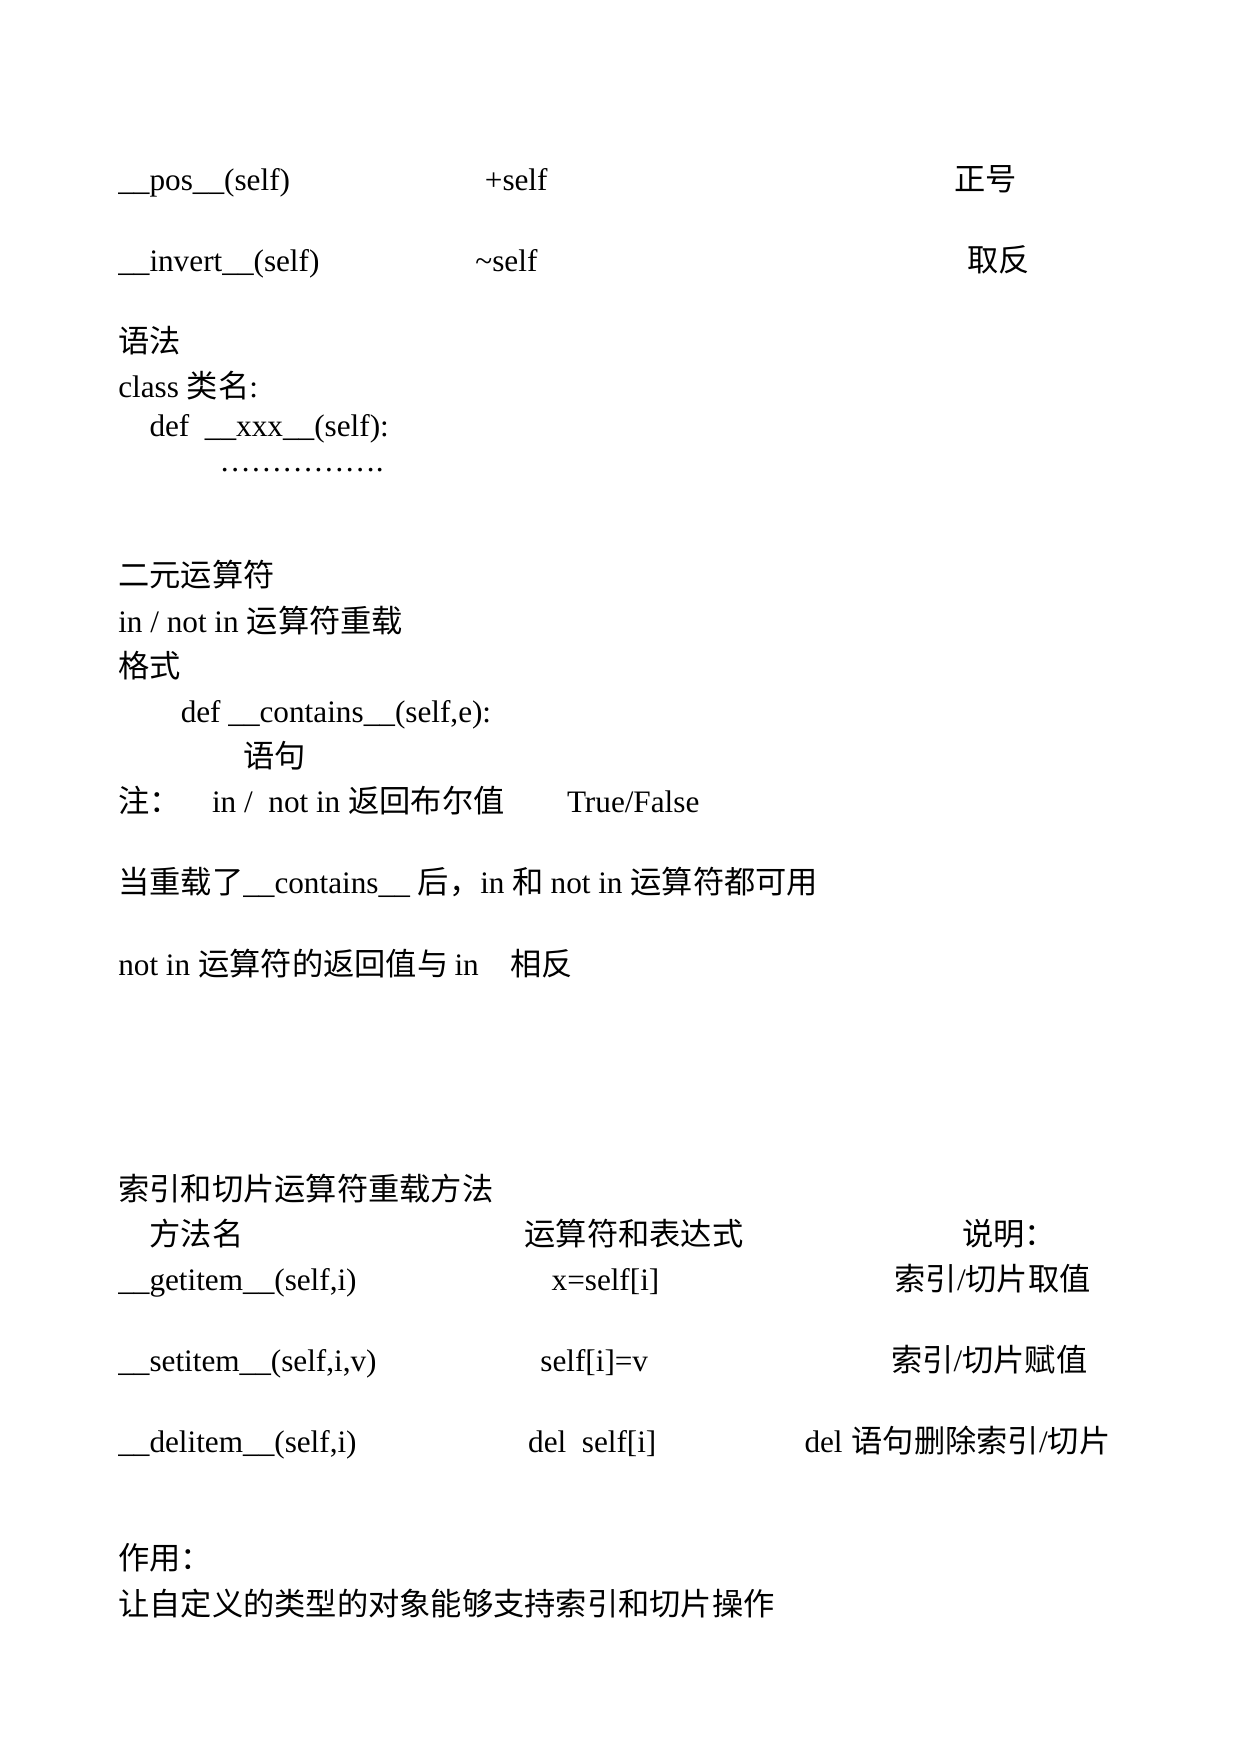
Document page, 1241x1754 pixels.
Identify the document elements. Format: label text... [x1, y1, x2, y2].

text in / not in 运算符重载 [118, 596, 1122, 641]
text 索引和切片运算符重载方法 [118, 1164, 1122, 1209]
text ……………. [118, 443, 1122, 479]
text 方法名 运算符和表达式 说明： [118, 1209, 1122, 1254]
text 语法 [118, 316, 1122, 362]
text def __contains__(self,e): [118, 686, 1122, 731]
text 二元运算符 [118, 551, 1122, 596]
text 当重载了__contains__ 后，in 和 not in 运算符都可用 [118, 858, 1122, 903]
text 注： in / not in 返回布尔值 True/False [118, 777, 1122, 822]
text class 类名: [118, 362, 1122, 407]
text __invert__(self) ~self 取反 [118, 235, 1122, 280]
text 格式 [118, 641, 1122, 686]
text 语句 [118, 731, 1122, 777]
text def __xxx__(self): [118, 407, 1122, 443]
text __setitem__(self,i,v) self[i]=v 索引/切片赋值 [118, 1335, 1122, 1381]
text __getitem__(self,i) x=self[i] 索引/切片取值 [118, 1254, 1122, 1299]
text __delitem__(self,i) del self[i] del 语句删除索引/切片 [118, 1416, 1122, 1462]
text 作用： [118, 1533, 1122, 1579]
text not in 运算符的返回值与in 相反 [118, 939, 1122, 984]
text __pos__(self) +self 正号 [118, 154, 1122, 199]
text 让自定义的类型的对象能够支持索引和切片操作 [118, 1579, 1122, 1624]
